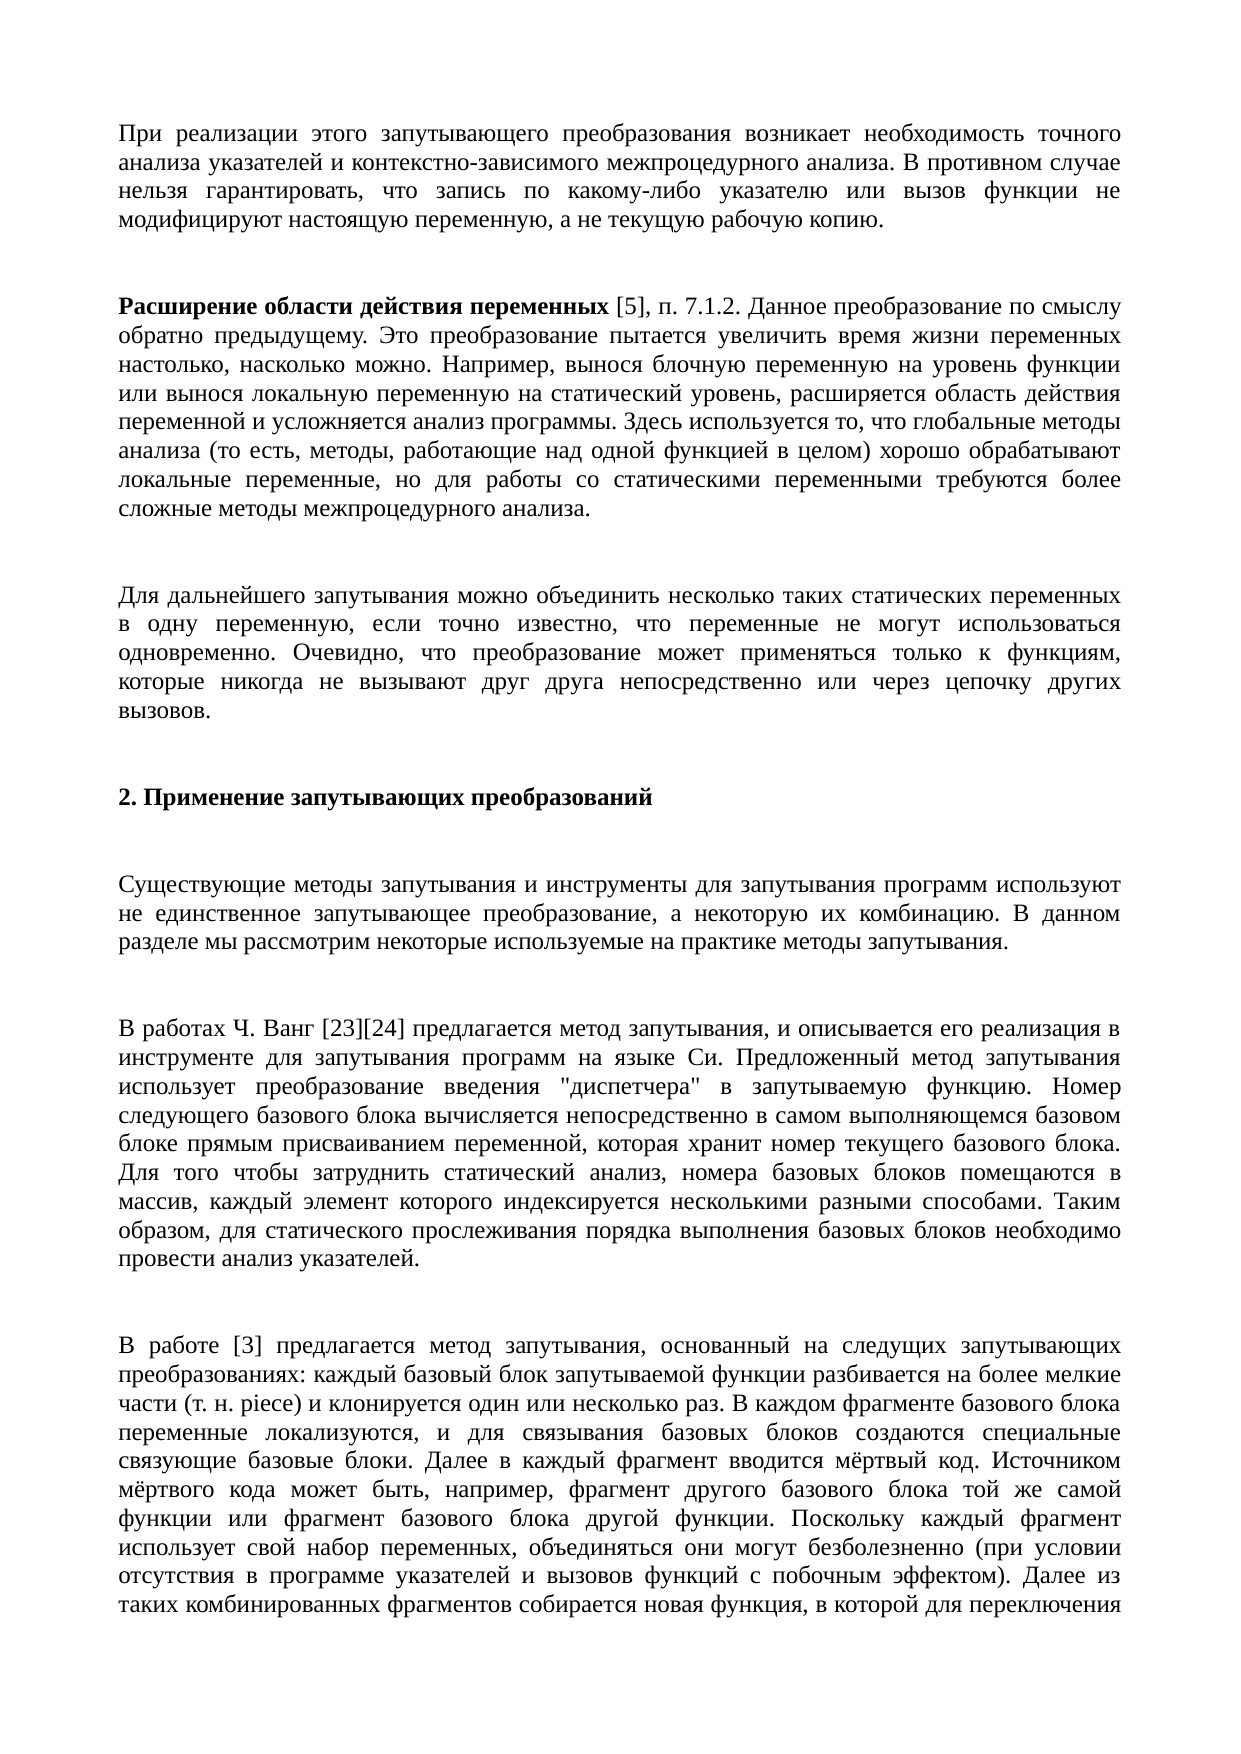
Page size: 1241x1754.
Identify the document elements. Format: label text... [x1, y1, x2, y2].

text В работе [3] предлагается метод запутывания, основанный на следущих запутывающих преобразованиях: каждый базовый блок запутываемой функции разбивается на более мелкие части (т. н. piece) и клонируется один или несколько раз. В каждом фрагменте базового блока переменные локализуются, и для связывания базовых блоков создаются специальные связующие базовые блоки. Далее в каждый фрагмент вводится мёртвый код. Источником мёртвого кода может быть, например, фрагмент другого базового блока той же самой функции или фрагмент базового блока другой функции. Поскольку каждый фрагмент использует свой набор переменных, объединяться они могут безболезненно (при условии отсутствия в программе указателей и вызовов функций с побочным эффектом). Далее из таких комбинированных фрагментов собирается новая функция, в которой для переключения [118, 1331, 1122, 1618]
subtitle 2. Применение запутывающих преобразований [118, 782, 1122, 811]
text Расширение области действия переменных [5], п. 7.1.2. Данное преобразование по смыслу обратно предыдущему. Это преобразование пытается увеличить время жизни переменных настолько, насколько можно. Например, вынося блочную переменную на уровень функции или вынося локальную переменную на статический уровень, расширяется область действия переменной и усложняется анализ программы. Здесь используется то, что глобальные методы анализа (то есть, методы, работающие над одной функцией в целом) хорошо обрабатывают локальные переменные, но для работы со статическими переменными требуются более сложные методы межпроцедурного анализа. [118, 291, 1122, 521]
text При реализации этого запутывающего преобразования возникает необходимость точного анализа указателей и контекстно-зависимого межпроцедурного анализа. В противном случае нельзя гарантировать, что запись по какому-либо указателю или вызов функции не модифицируют настоящую переменную, а не текущую рабочую копию. [118, 118, 1122, 233]
text Для дальнейшего запутывания можно объединить несколько таких статических переменных в одну переменную, если точно известно, что переменные не могут использоваться одновременно. Очевидно, что преобразование может применяться только к функциям, которые никогда не вызывают друг друга непосредственно или через цепочку других вызовов. [118, 580, 1122, 723]
text Существующие методы запутывания и инструменты для запутывания программ используют не единственное запутывающее преобразование, а некоторую их комбинацию. В данном разделе мы рассмотрим некоторые используемые на практике методы запутывания. [118, 869, 1122, 955]
text В работах Ч. Ванг [23][24] предлагается метод запутывания, и описывается его реализация в инструменте для запутывания программ на языке Си. Предложенный метод запутывания использует преобразование введения "диспетчера" в запутываемую функцию. Номер следующего базового блока вычисляется непосредственно в самом выполняющемся базовом блоке прямым присваиванием переменной, которая хранит номер текущего базового блока. Для того чтобы затруднить статический анализ, номера базовых блоков помещаются в массив, каждый элемент которого индексируется несколькими разными способами. Таким образом, для статического прослеживания порядка выполнения базовых блоков необходимо провести анализ указателей. [118, 1013, 1122, 1272]
